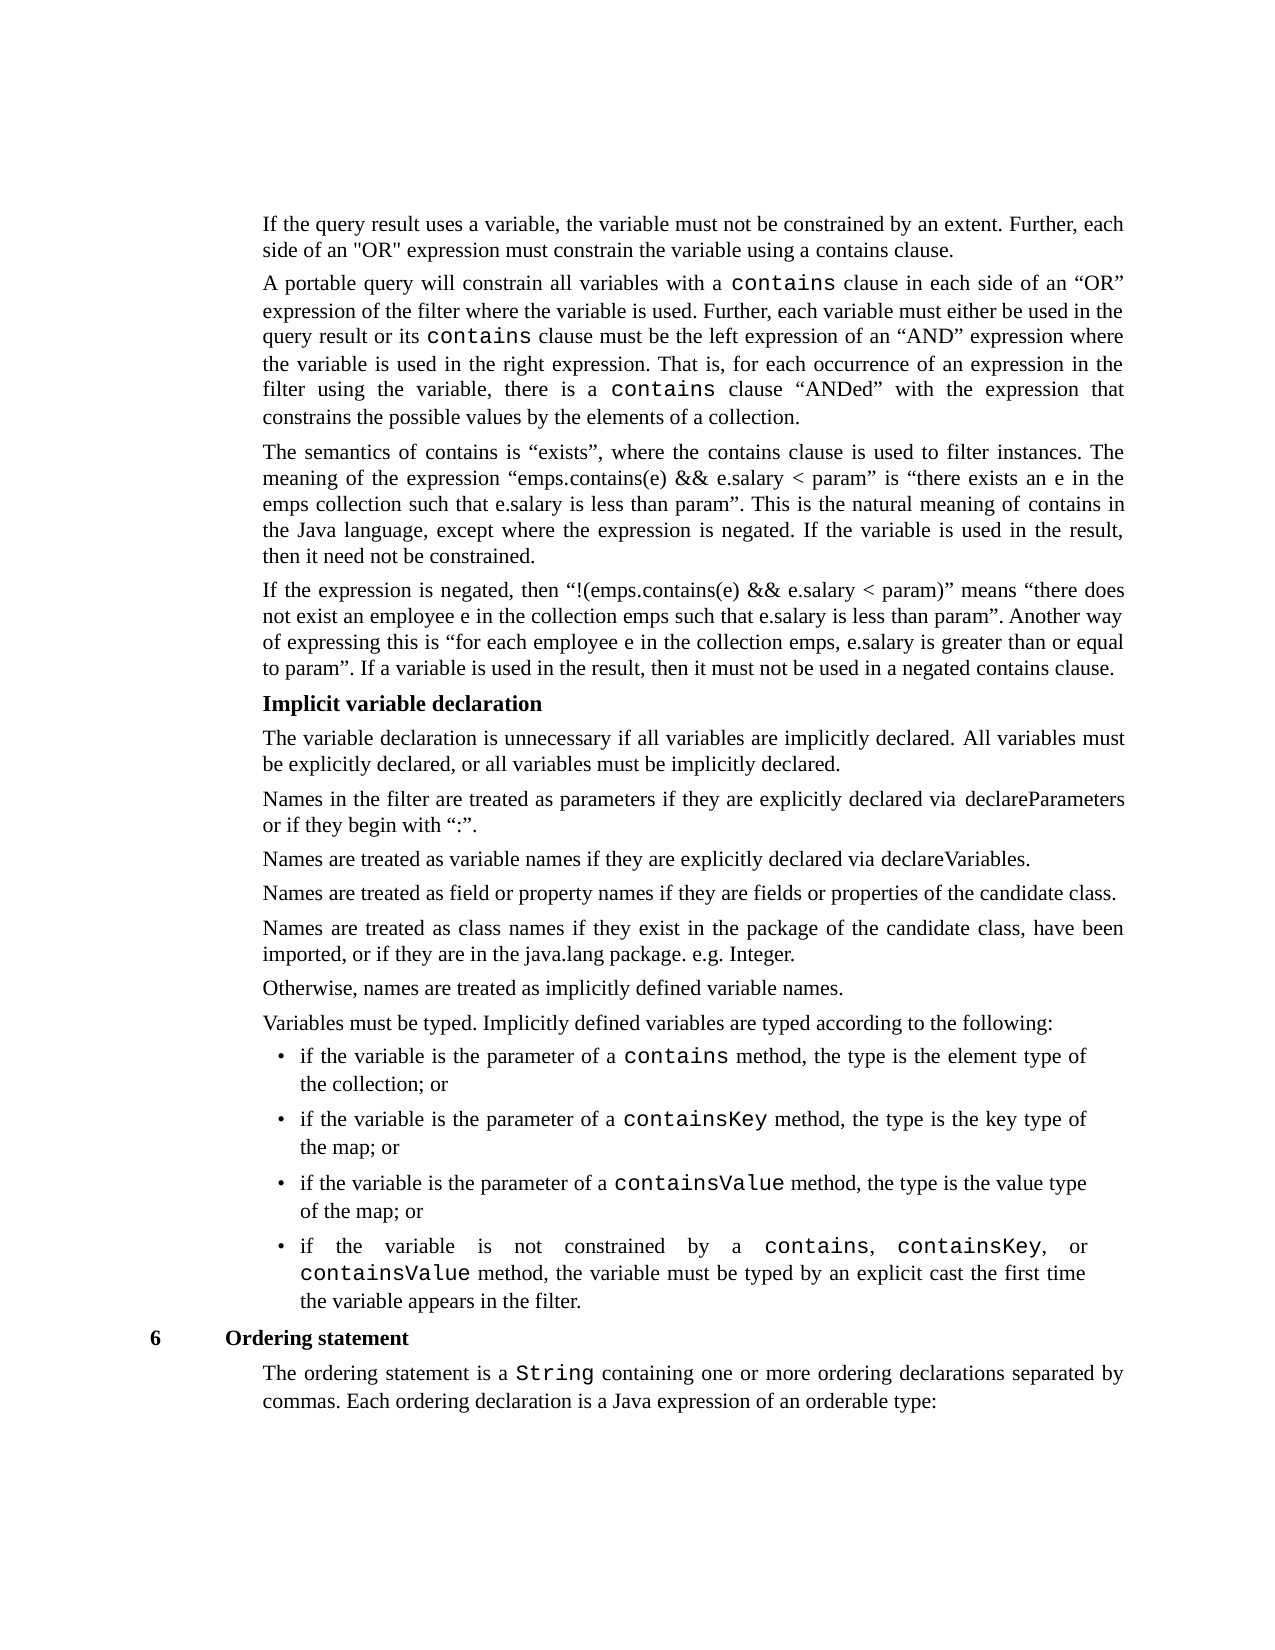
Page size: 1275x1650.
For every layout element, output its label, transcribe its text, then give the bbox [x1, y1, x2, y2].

text A14.6.6-1 [The ordering statement is a String containing one or more ordering declarations separated by commas. Each ordering declaration is a Java expression of an orderable type: [262, 1360, 1125, 1413]
text Otherwise, names are treated as implicitly defined variable names. ] [262, 974, 1125, 1000]
text The semantics of contains is “exists”, where the contains clause is used to filter instances. The meaning of the expression “emps.contains(e) && e.salary < param” is “there exists an e in the emps collection such that e.salary is less than param”. This is the natural meaning of contains in the Java language, except where the expression is negated. If the variable is used in the result, then it need not be constrained. [262, 438, 1125, 568]
text A portable query will constrain all variables with a contains clause in each side of an “OR” expression of the filter where the variable is used. Further, each variable must either be used in the query result or its contains clause must be the left expression of an “AND” expression where the variable is used in the right expression. That is, for each occurrence of an expression in the filter using the variable, there is a contains clause “ANDed” with the expression that constrains the possible values by the elements of a collection. [262, 270, 1125, 429]
text The variable declaration is unnecessary if all variables are implicitly declared. A14.6.5-3 [All variables must be explicitly declared, or all variables must be implicitly declared.] [262, 724, 1125, 776]
text Names are treated as variable names if they are explicitly declared via declareVariables. [262, 845, 1125, 871]
text • if the variable is the parameter of a containsValue method, the type is the value type of the map; or [277, 1170, 1087, 1223]
subtitle Implicit variable declaration [150, 689, 1125, 716]
text If the query result uses a variable, the variable must not be constrained by an extent. Further, each side of an "OR" expression must constrain the variable using a contains clause. [262, 210, 1125, 262]
subtitle Ordering statement [150, 1324, 1125, 1350]
text If the expression is negated, then “!(emps.contains(e) && e.salary < param)” means “there does not exist an employee e in the collection emps such that e.salary is less than param”. Another way of expressing this is “for each employee e in the collection emps, e.salary is greater than or equal to param”. If a variable is used in the result, then it must not be used in a negated contains clause. [262, 576, 1125, 681]
text Names are treated as field or property names if they are fields or properties of the candidate class. [262, 879, 1125, 906]
text • if the variable is not constrained by a contains, containsKey, or containsValue method, the variable must be typed by an explicit cast the first time the variable appears in the filter. [277, 1233, 1087, 1313]
text • if the variable is the parameter of a contains method, the type is the element type of the collection; or [277, 1043, 1087, 1096]
text Names are treated as class names if they exist in the package of the candidate class, have been imported, or if they are in the java.lang package. e.g. Integer. [262, 914, 1125, 966]
text • if the variable is the parameter of a containsKey method, the type is the key type of the map; or [277, 1106, 1087, 1159]
text A14.6.5-4 [Names in the filter are treated as parameters if they are explicitly declared via declareParameters or if they begin with “:”. [262, 785, 1125, 837]
text Variables must be typed. Implicitly defined variables are typed according to the following: [262, 1009, 1125, 1035]
